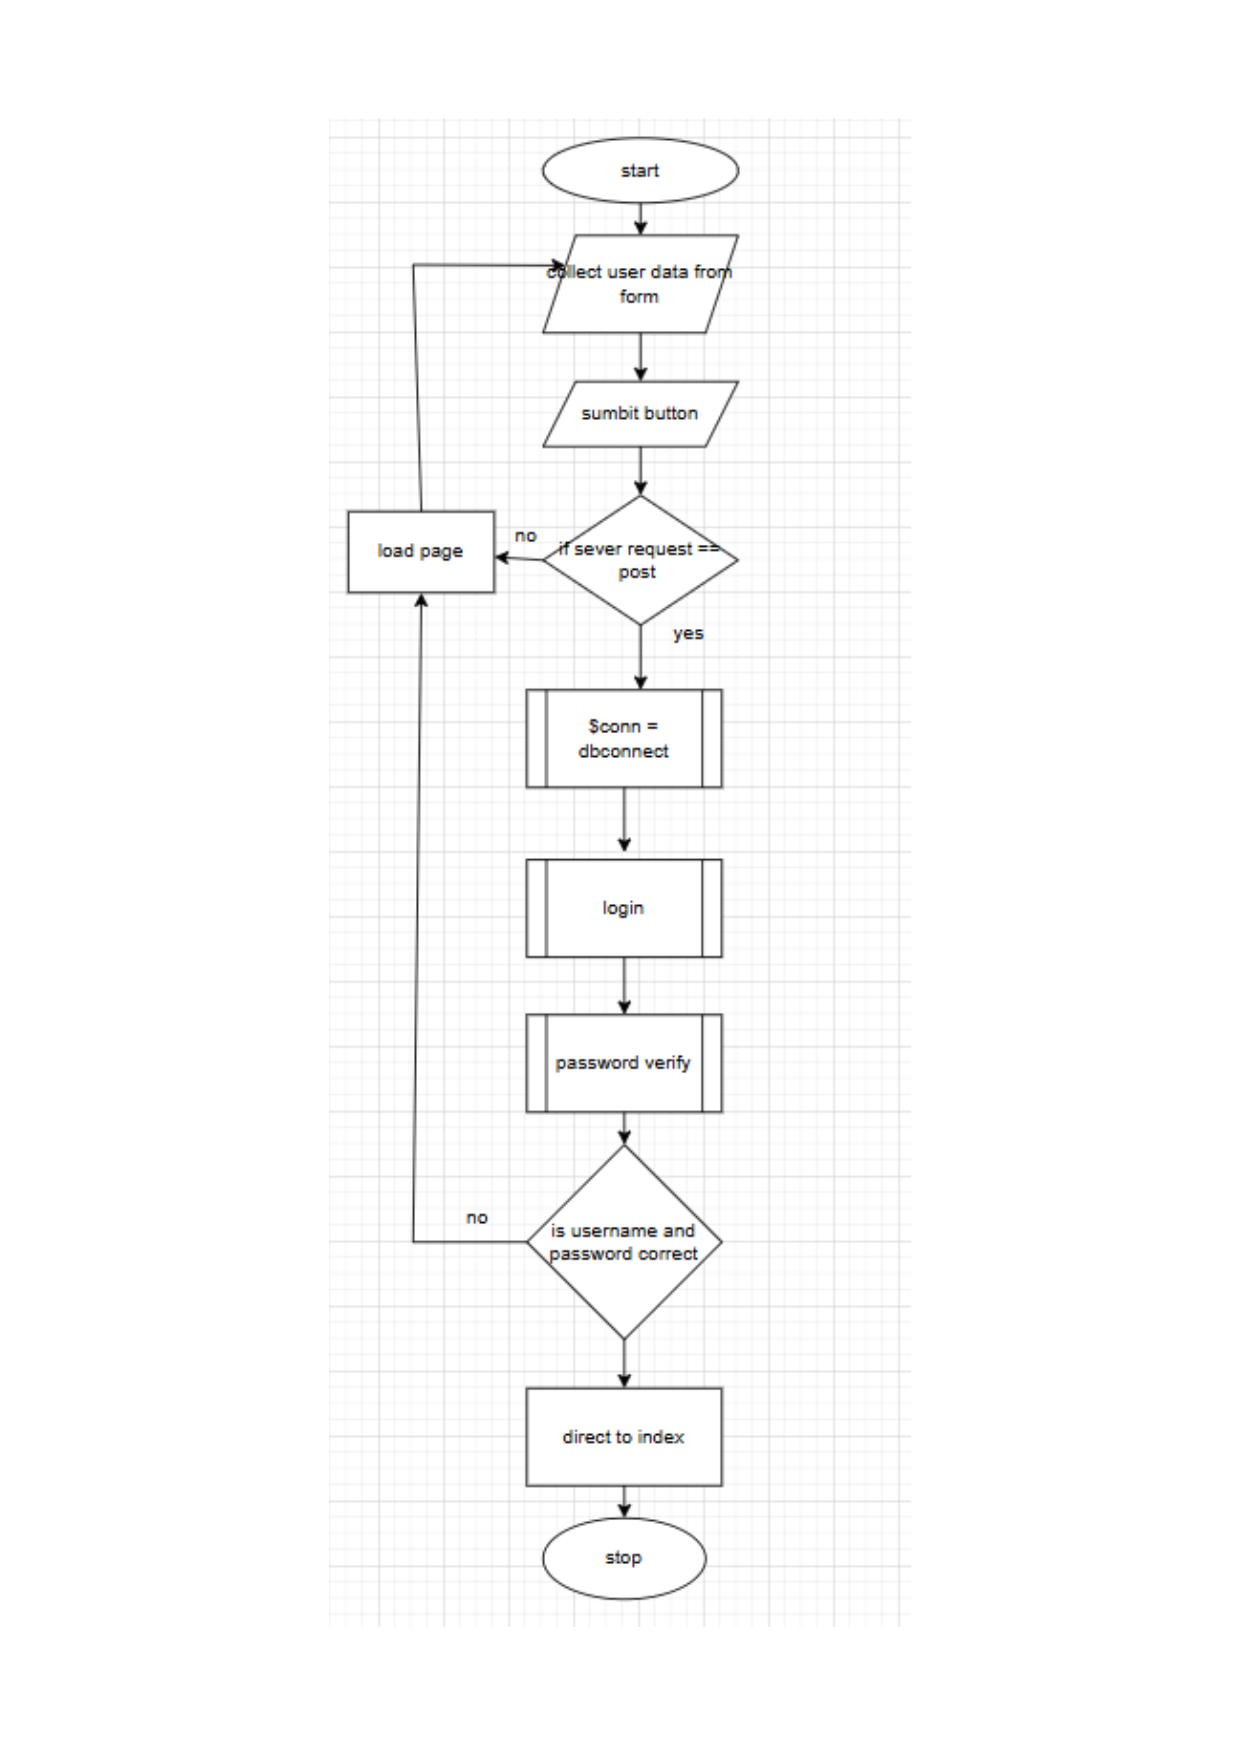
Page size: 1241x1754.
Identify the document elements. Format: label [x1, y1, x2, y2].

picture [329, 118, 912, 1627]
